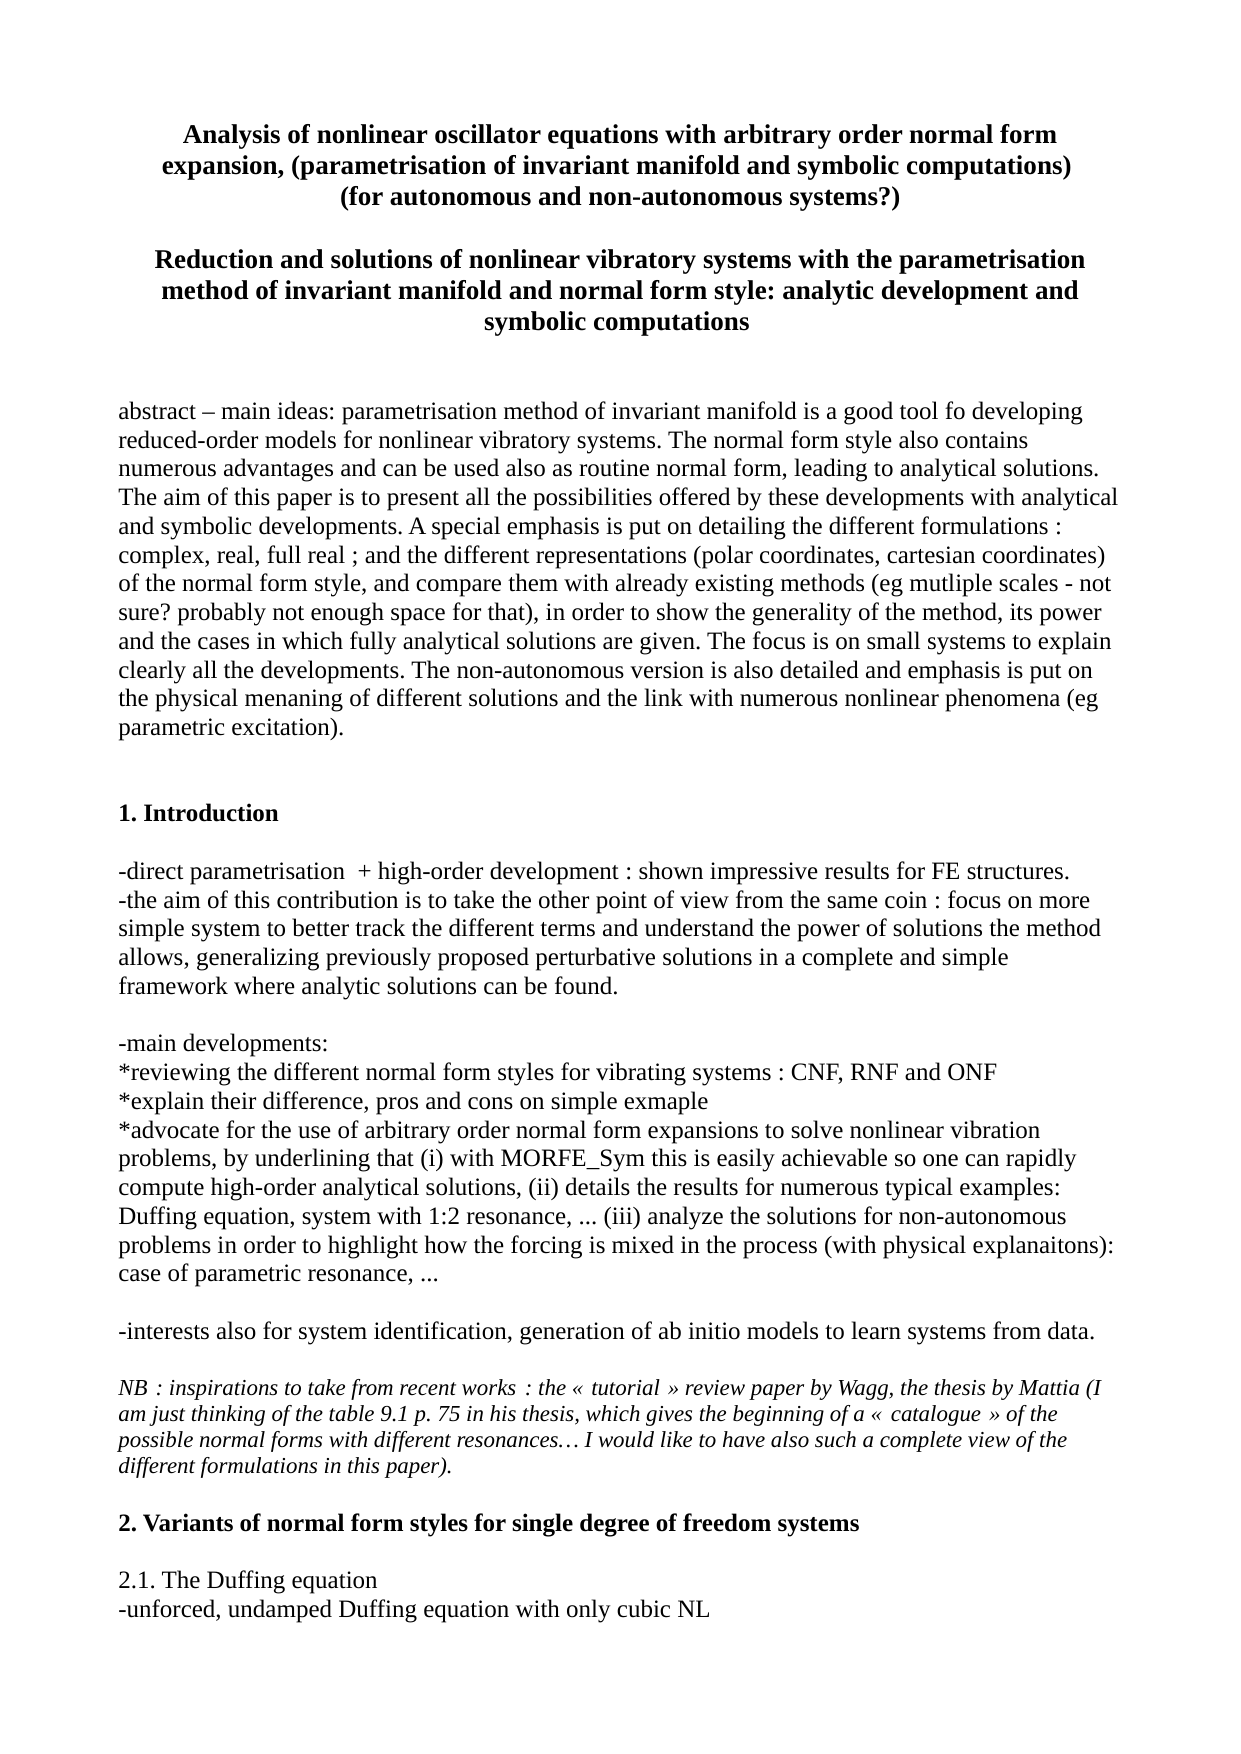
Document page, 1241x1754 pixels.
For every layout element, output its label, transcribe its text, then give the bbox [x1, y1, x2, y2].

text Analysis of nonlinear oscillator equations with arbitrary order normal form expansion, (parametrisation of invariant manifold and symbolic computations) [118, 118, 1122, 180]
text -interests also for system identification, generation of ab initio models to learn systems from data. [118, 1316, 1122, 1345]
text 1. Introduction [118, 798, 1122, 827]
text Reduction and solutions of nonlinear vibratory systems with the parametrisation method of invariant manifold and normal form style: analytic development and symbolic computations [118, 243, 1122, 336]
text -main developments: [118, 1028, 1122, 1057]
text 2.1. The Duffing equation [118, 1565, 1122, 1594]
text *reviewing the different normal form styles for vibrating systems : CNF, RNF and ONF [118, 1057, 1122, 1086]
text -direct parametrisation + high-order development : shown impressive results for FE structures. [118, 856, 1122, 885]
text -the aim of this contribution is to take the other point of view from the same coin : focus on more simple system to better track the different terms and understand the power of solutions the method allows, generalizing previously proposed perturbative solutions in a complete and simple framework where analytic solutions can be found. [118, 885, 1122, 1000]
text -unforced, undamped Duffing equation with only cubic NL [118, 1594, 1122, 1623]
text 2. Variants of normal form styles for single degree of freedom systems [118, 1508, 1122, 1536]
text *explain their difference, pros and cons on simple exmaple [118, 1086, 1122, 1115]
text abstract – main ideas: parametrisation method of invariant manifold is a good tool fo developing reduced-order models for nonlinear vibratory systems. The normal form style also contains numerous advantages and can be used also as routine normal form, leading to analytical solutions. The aim of this paper is to present all the possibilities offered by these developments with analytical and symbolic developments. A special emphasis is put on detailing the different formulations : complex, real, full real ; and the different representations (polar coordinates, cartesian coordinates) of the normal form style, and compare them with already existing methods (eg mutliple scales - not sure? probably not enough space for that), in order to show the generality of the method, its power and the cases in which fully analytical solutions are given. The focus is on small systems to explain clearly all the developments. The non-autonomous version is also detailed and emphasis is put on the physical menaning of different solutions and the link with numerous nonlinear phenomena (eg parametric excitation). [118, 396, 1122, 741]
text (for autonomous and non-autonomous systems?) [118, 180, 1122, 212]
text NB : inspirations to take from recent works : the « tutorial » review paper by Wagg, the thesis by Mattia (I am just thinking of the table 9.1 p. 75 in his thesis, which gives the beginning of a « catalogue » of the possible normal forms with different resonances… I would like to have also such a complete view of the different formulations in this paper). [118, 1373, 1122, 1479]
text *advocate for the use of arbitrary order normal form expansions to solve nonlinear vibration problems, by underlining that (i) with MORFE_Sym this is easily achievable so one can rapidly compute high-order analytical solutions, (ii) details the results for numerous typical examples: Duffing equation, system with 1:2 resonance, ... (iii) analyze the solutions for non-autonomous problems in order to highlight how the forcing is mixed in the process (with physical explanaitons): case of parametric resonance, ... [118, 1115, 1122, 1287]
